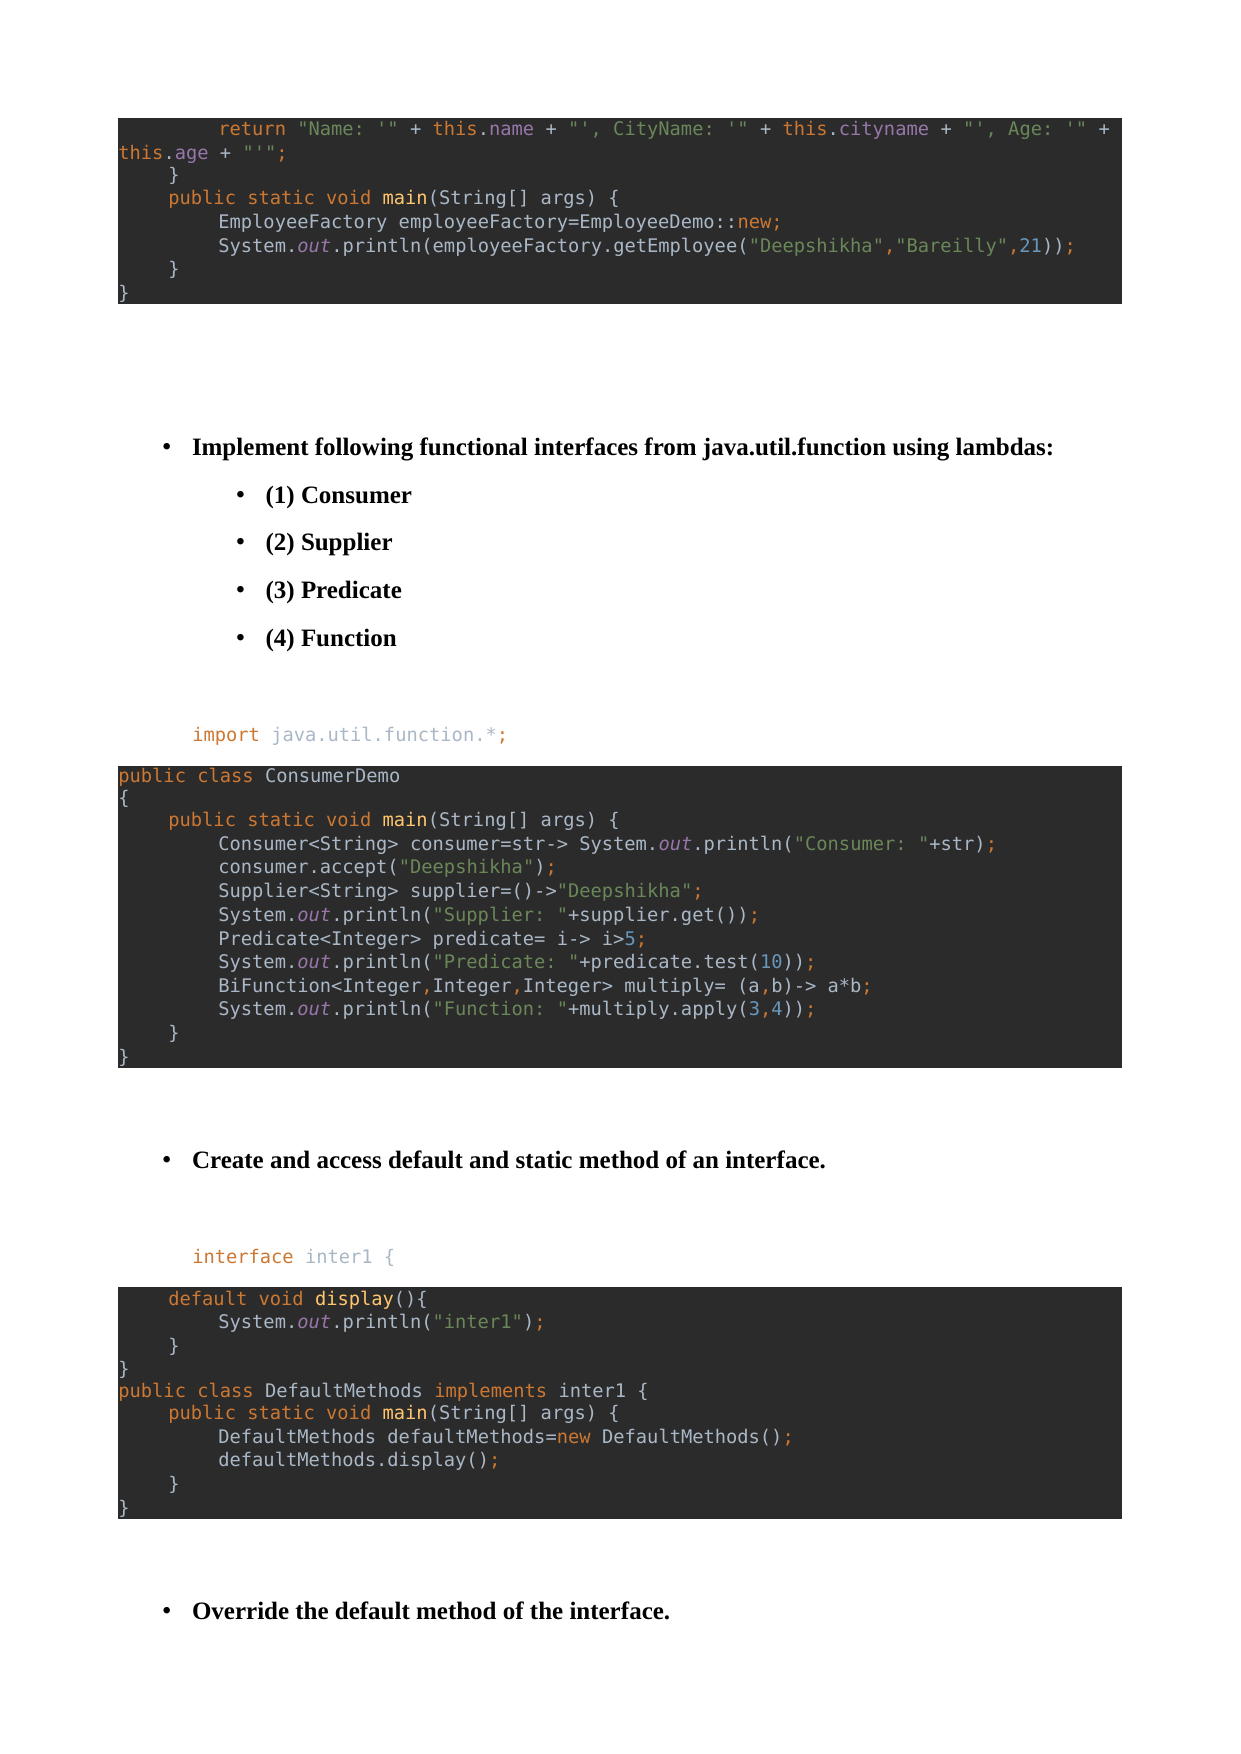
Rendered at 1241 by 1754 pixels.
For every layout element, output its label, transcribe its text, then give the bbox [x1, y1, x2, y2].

text System.out.println(employeeFactory.getEmployee("Deepshikha","Bareilly",21)); [118, 234, 1122, 258]
text default void display(){ [118, 1287, 1122, 1311]
list Implement following functional interfaces from java.util.function using lambdas: [162, 432, 1122, 461]
text public static void main(String[] args) { [118, 1402, 1122, 1426]
text System.out.println("Predicate: "+predicate.test(10)); [118, 951, 1122, 975]
list Create and access default and static method of an interface. [162, 1145, 1122, 1173]
text System.out.println("Supplier: "+supplier.get()); [118, 904, 1122, 927]
text { [118, 787, 1122, 809]
text } [118, 1358, 1122, 1380]
text System.out.println("Function: "+multiply.apply(3,4)); [118, 998, 1122, 1022]
list (4) Function [236, 623, 1122, 651]
text Consumer<String> consumer=str-> System.out.println("Consumer: "+str); [118, 833, 1122, 857]
text public class DefaultMethods implements inter1 { [118, 1380, 1122, 1402]
text return "Name: '" + this.name + "', CityName: '" + this.cityname + "', Age: '" + this.age + "'"; [118, 118, 1122, 164]
list (3) Predicate [236, 575, 1122, 604]
text } [118, 164, 1122, 187]
text } [118, 1473, 1122, 1497]
list (1) Consumer [236, 480, 1122, 509]
text } [118, 1046, 1122, 1068]
text public class ConsumerDemo [118, 766, 1122, 787]
text Supplier<String> supplier=()->"Deepshikha"; [118, 880, 1122, 904]
text } [118, 1497, 1122, 1519]
text BiFunction<Integer,Integer,Integer> multiply= (a,b)-> a*b; [118, 975, 1122, 998]
text } [118, 282, 1122, 304]
text defaultMethods.display(); [118, 1449, 1122, 1473]
text interface inter1 { [118, 1240, 1122, 1269]
text System.out.println("inter1"); [118, 1311, 1122, 1335]
text } [118, 1022, 1122, 1046]
text } [118, 258, 1122, 282]
list (2) Supplier [236, 527, 1122, 556]
list Override the default method of the interface. [162, 1596, 1122, 1624]
text } [118, 1335, 1122, 1358]
text DefaultMethods defaultMethods=new DefaultMethods(); [118, 1426, 1122, 1449]
text Predicate<Integer> predicate= i-> i>5; [118, 927, 1122, 951]
text import java.util.function.*; [118, 718, 1122, 747]
text consumer.accept("Deepshikha"); [118, 857, 1122, 880]
text public static void main(String[] args) { [118, 187, 1122, 211]
text public static void main(String[] args) { [118, 809, 1122, 833]
text EmployeeFactory employeeFactory=EmployeeDemo::new; [118, 211, 1122, 234]
